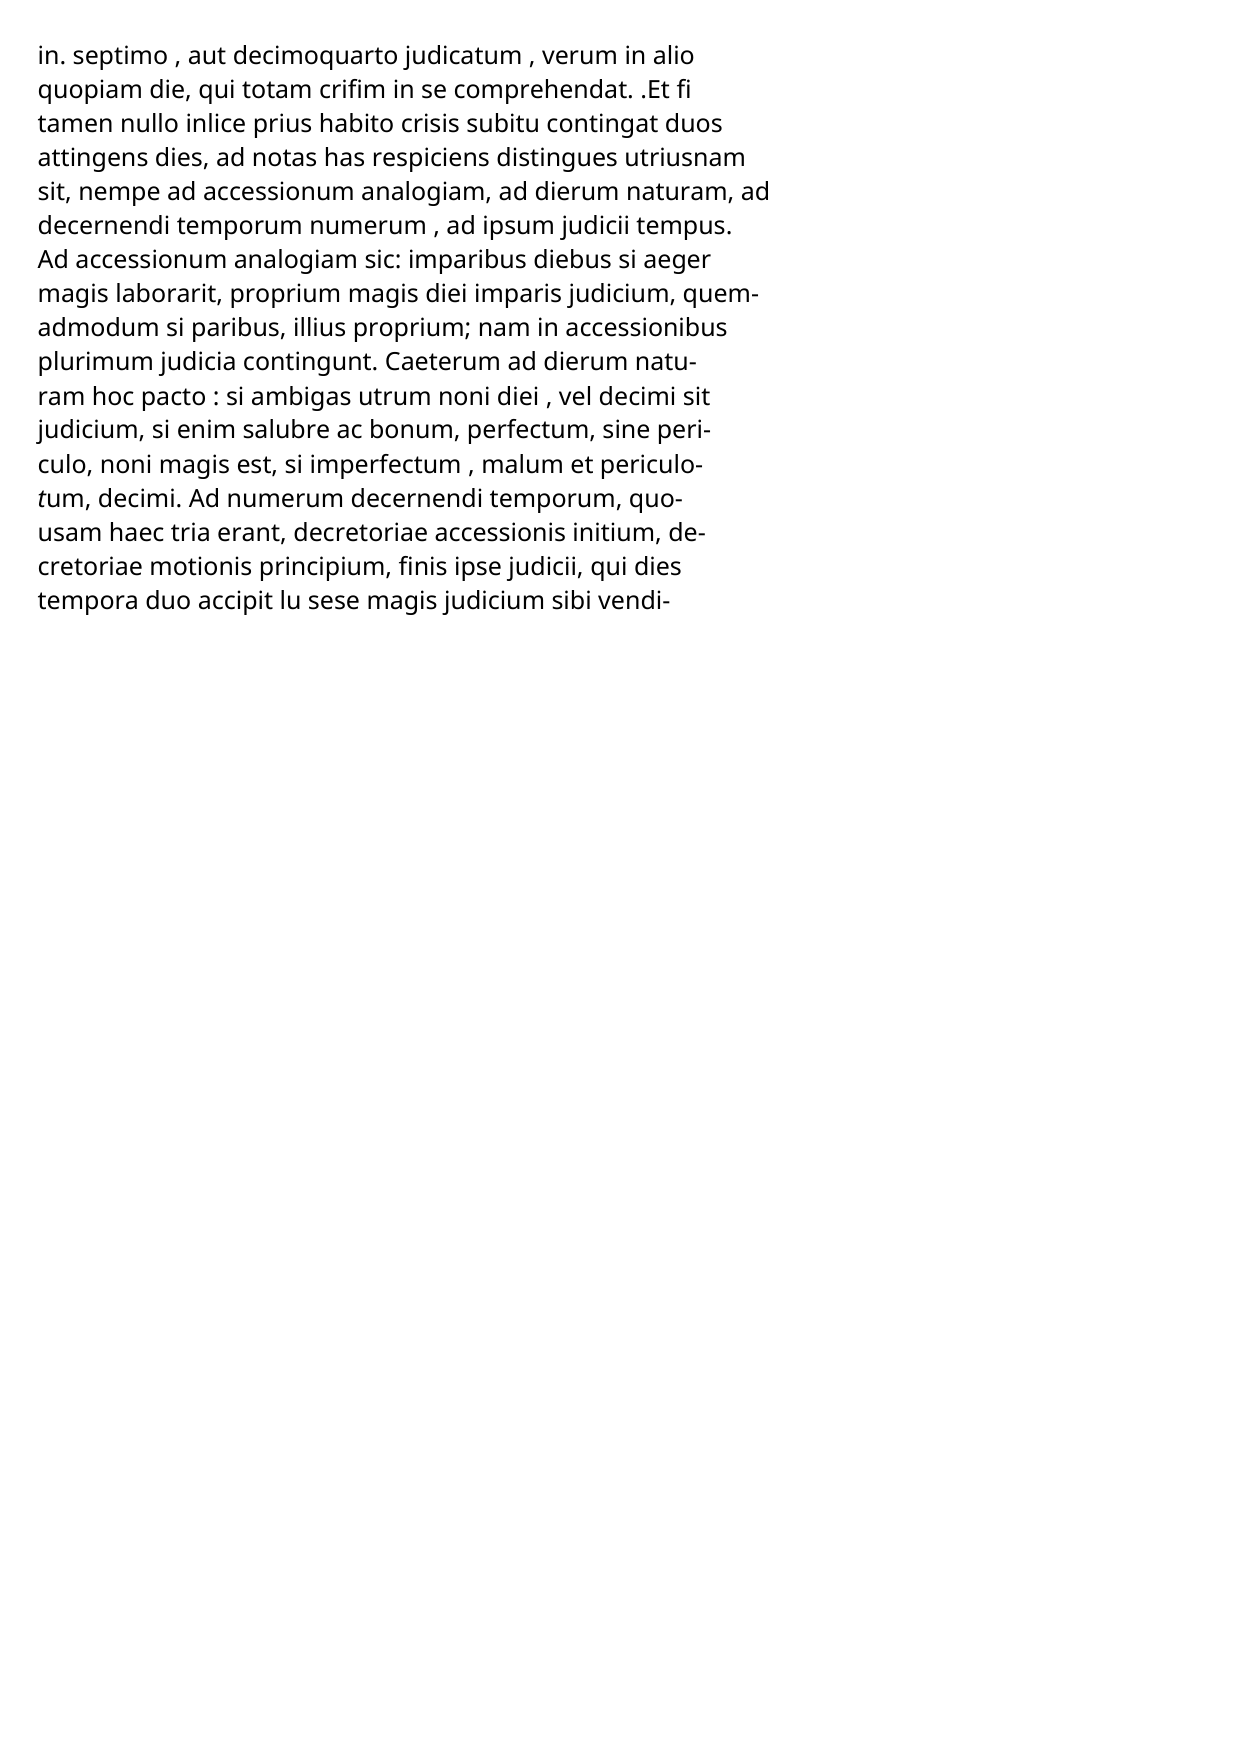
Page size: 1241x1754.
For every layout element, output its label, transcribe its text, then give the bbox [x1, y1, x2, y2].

text in. septimo , aut decimoquarto judicatum , verum in alio quopiam die, qui totam crifim in se comprehendat. .Et fi tamen nullo inlice prius habito crisis subitu contingat duos attingens dies, ad notas has respiciens distingues utriusnam sit, nempe ad accessionum analogiam, ad dierum naturam, ad decernendi temporum numerum , ad ipsum judicii tempus. Ad accessionum analogiam sic: imparibus diebus si aeger magis laborarit, proprium magis diei imparis judicium, quem- admodum si paribus, illius proprium; nam in accessionibus plurimum judicia contingunt. Caeterum ad dierum natu- ram hoc pacto : si ambigas utrum noni diei , vel decimi sit judicium, si enim salubre ac bonum, perfectum, sine peri- culo, noni magis est, si imperfectum , malum et periculo- tum, decimi. Ad numerum decernendi temporum, quo- usam haec tria erant, decretoriae accessionis initium, de- cretoriae motionis principium, finis ipse judicii, qui dies tempora duo accipit lu sese magis judicium sibi vendi- [37, 37, 1203, 617]
